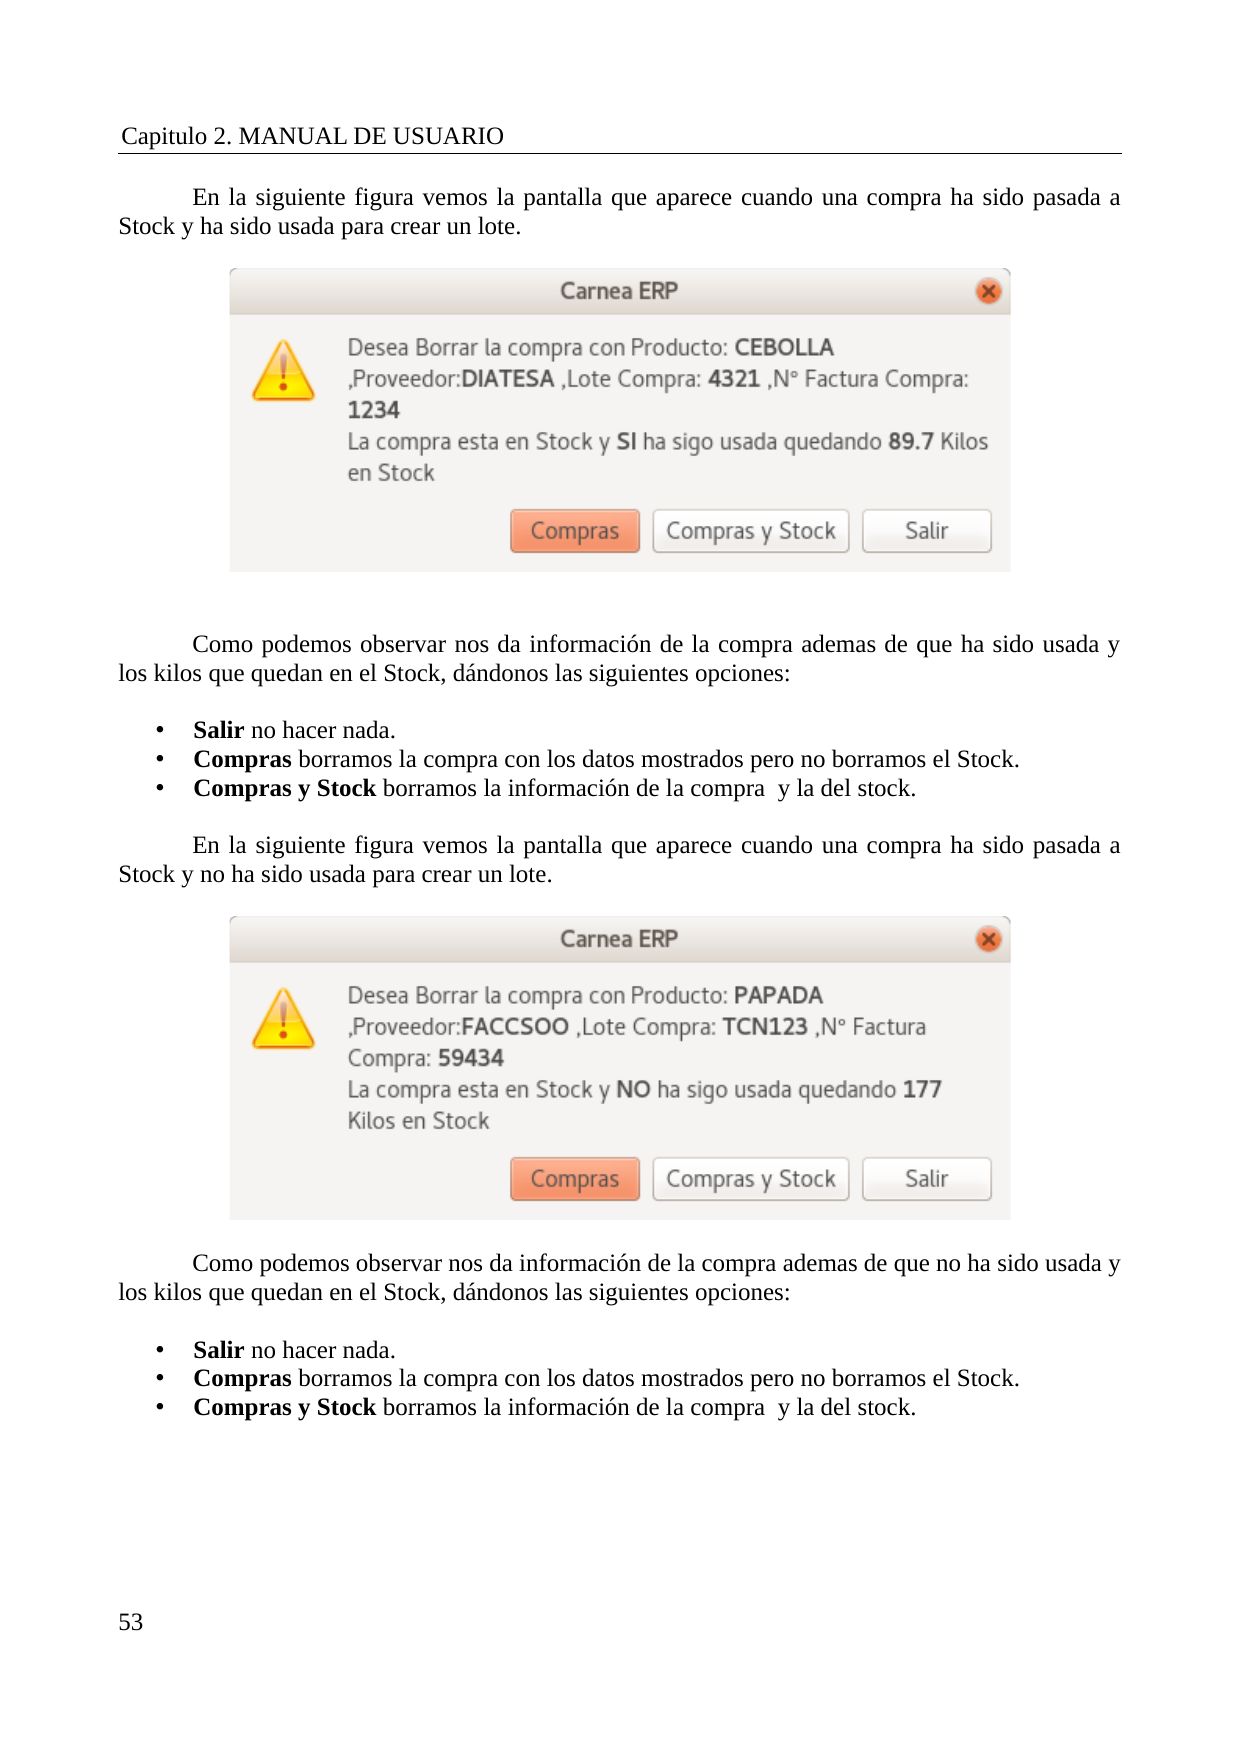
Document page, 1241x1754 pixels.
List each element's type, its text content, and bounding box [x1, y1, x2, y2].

list Compras borramos la compra con los datos mostrados pero no borramos el Stock. [156, 1363, 1122, 1392]
list Salir no hacer nada. [156, 1335, 1122, 1363]
list Salir no hacer nada. [156, 715, 1122, 744]
text Como podemos observar nos da información de la compra ademas de que ha sido usada y los kilos que quedan en el Stock, dándonos las siguientes opciones: [118, 629, 1122, 687]
text Como podemos observar nos da información de la compra ademas de que no ha sido usada y los kilos que quedan en el Stock, dándonos las siguientes opciones: [118, 1248, 1122, 1306]
list Compras borramos la compra con los datos mostrados pero no borramos el Stock. [156, 744, 1122, 773]
picture [229, 916, 1011, 1220]
text En la siguiente figura vemos la pantalla que aparece cuando una compra ha sido pasada a Stock y ha sido usada para crear un lote. [118, 182, 1122, 240]
list Compras y Stock borramos la información de la compra y la del stock. [156, 773, 1122, 802]
list Compras y Stock borramos la información de la compra y la del stock. [156, 1392, 1122, 1421]
picture [229, 268, 1011, 572]
text En la siguiente figura vemos la pantalla que aparece cuando una compra ha sido pasada a Stock y no ha sido usada para crear un lote. [118, 830, 1122, 888]
